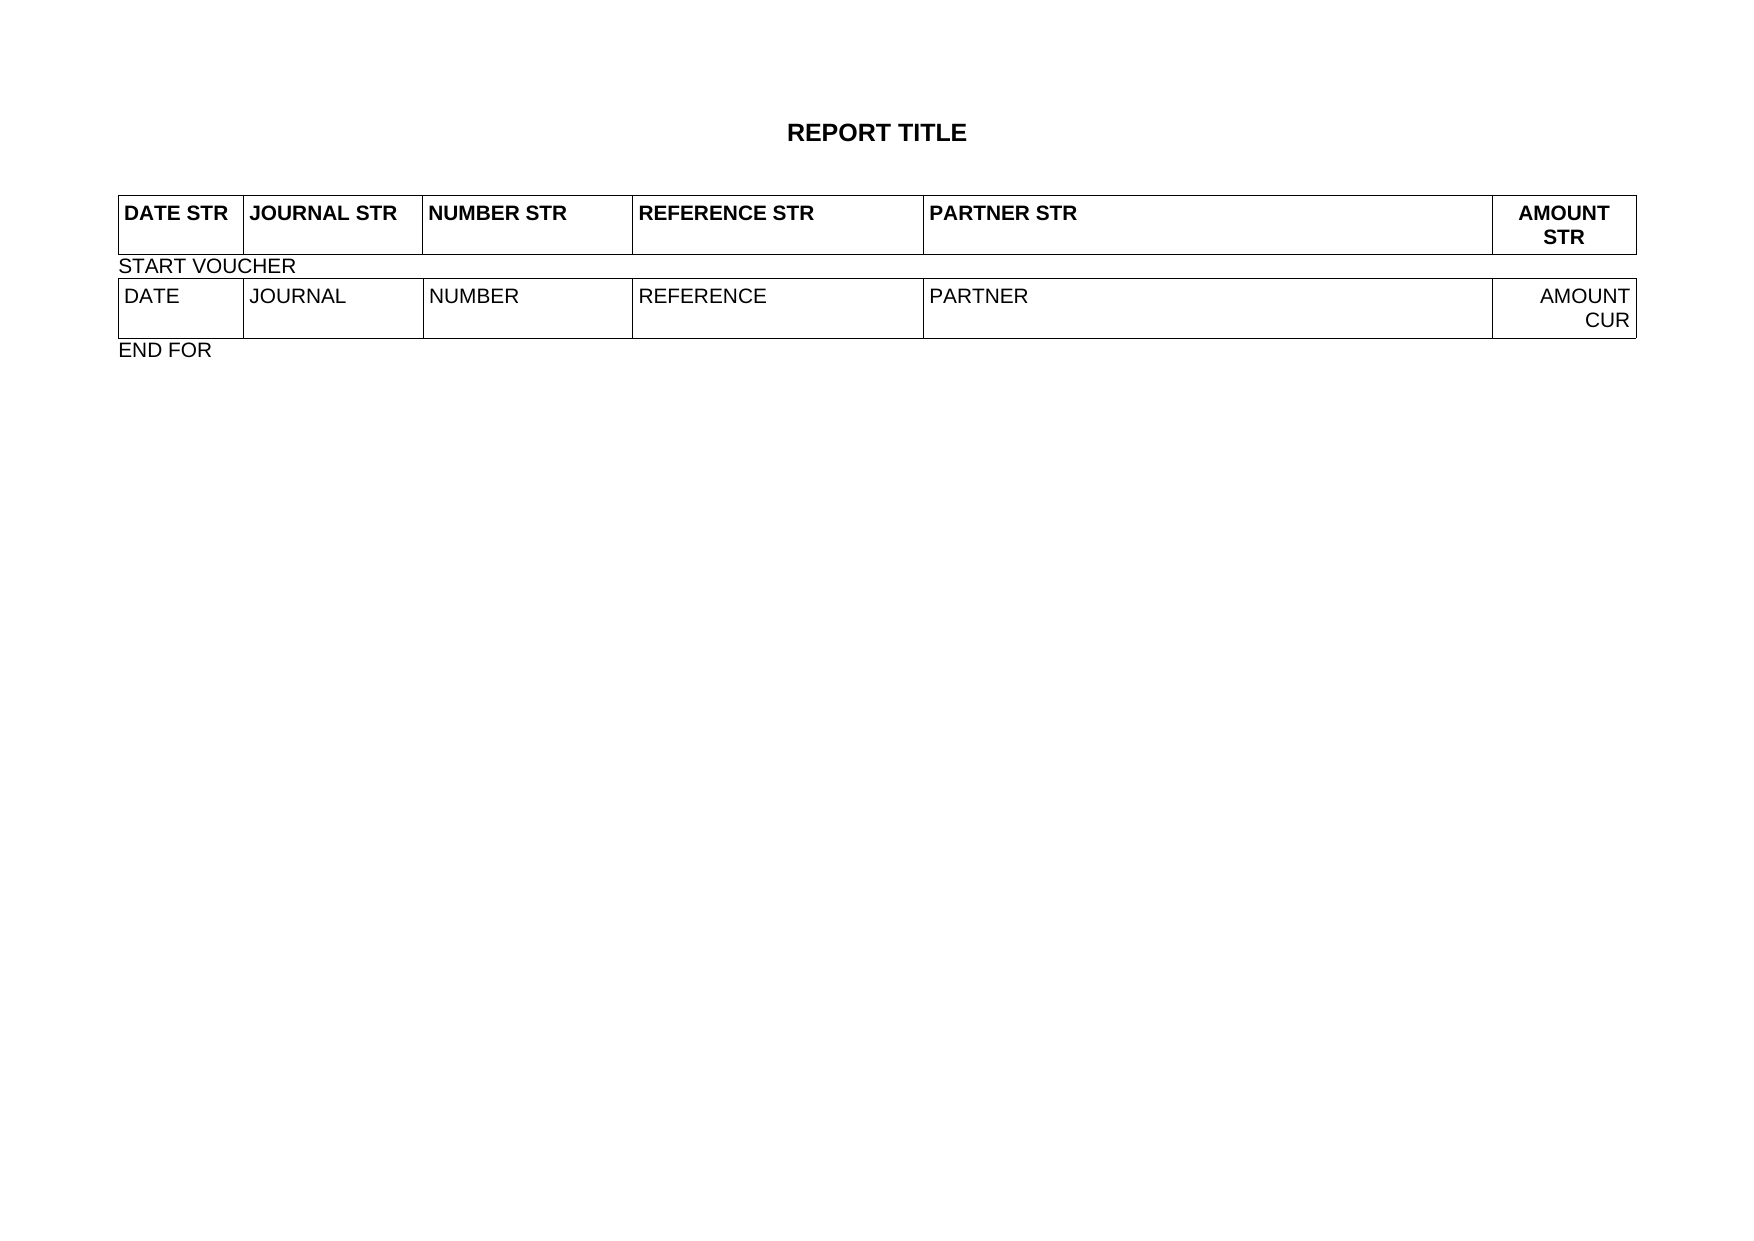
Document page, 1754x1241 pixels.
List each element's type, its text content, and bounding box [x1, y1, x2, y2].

table_header AMOUNT STR [1493, 196, 1636, 254]
table_header DATE [119, 279, 243, 338]
text END FOR [118, 339, 1636, 362]
table_header NUMBER STR [423, 196, 632, 254]
text START VOUCHER [118, 255, 1636, 278]
text REPORT TITLE [118, 118, 1636, 147]
table_header PARTNER [924, 279, 1492, 338]
table_header JOURNAL STR [244, 196, 422, 254]
table_header NUMBER [424, 279, 632, 338]
table_header AMOUNT CUR [1493, 279, 1636, 338]
table_header JOURNAL [244, 279, 423, 338]
table_header DATE STR [119, 196, 243, 254]
table_header REFERENCE STR [633, 196, 923, 254]
table_header PARTNER STR [924, 196, 1492, 254]
table_header REFERENCE [633, 279, 923, 338]
